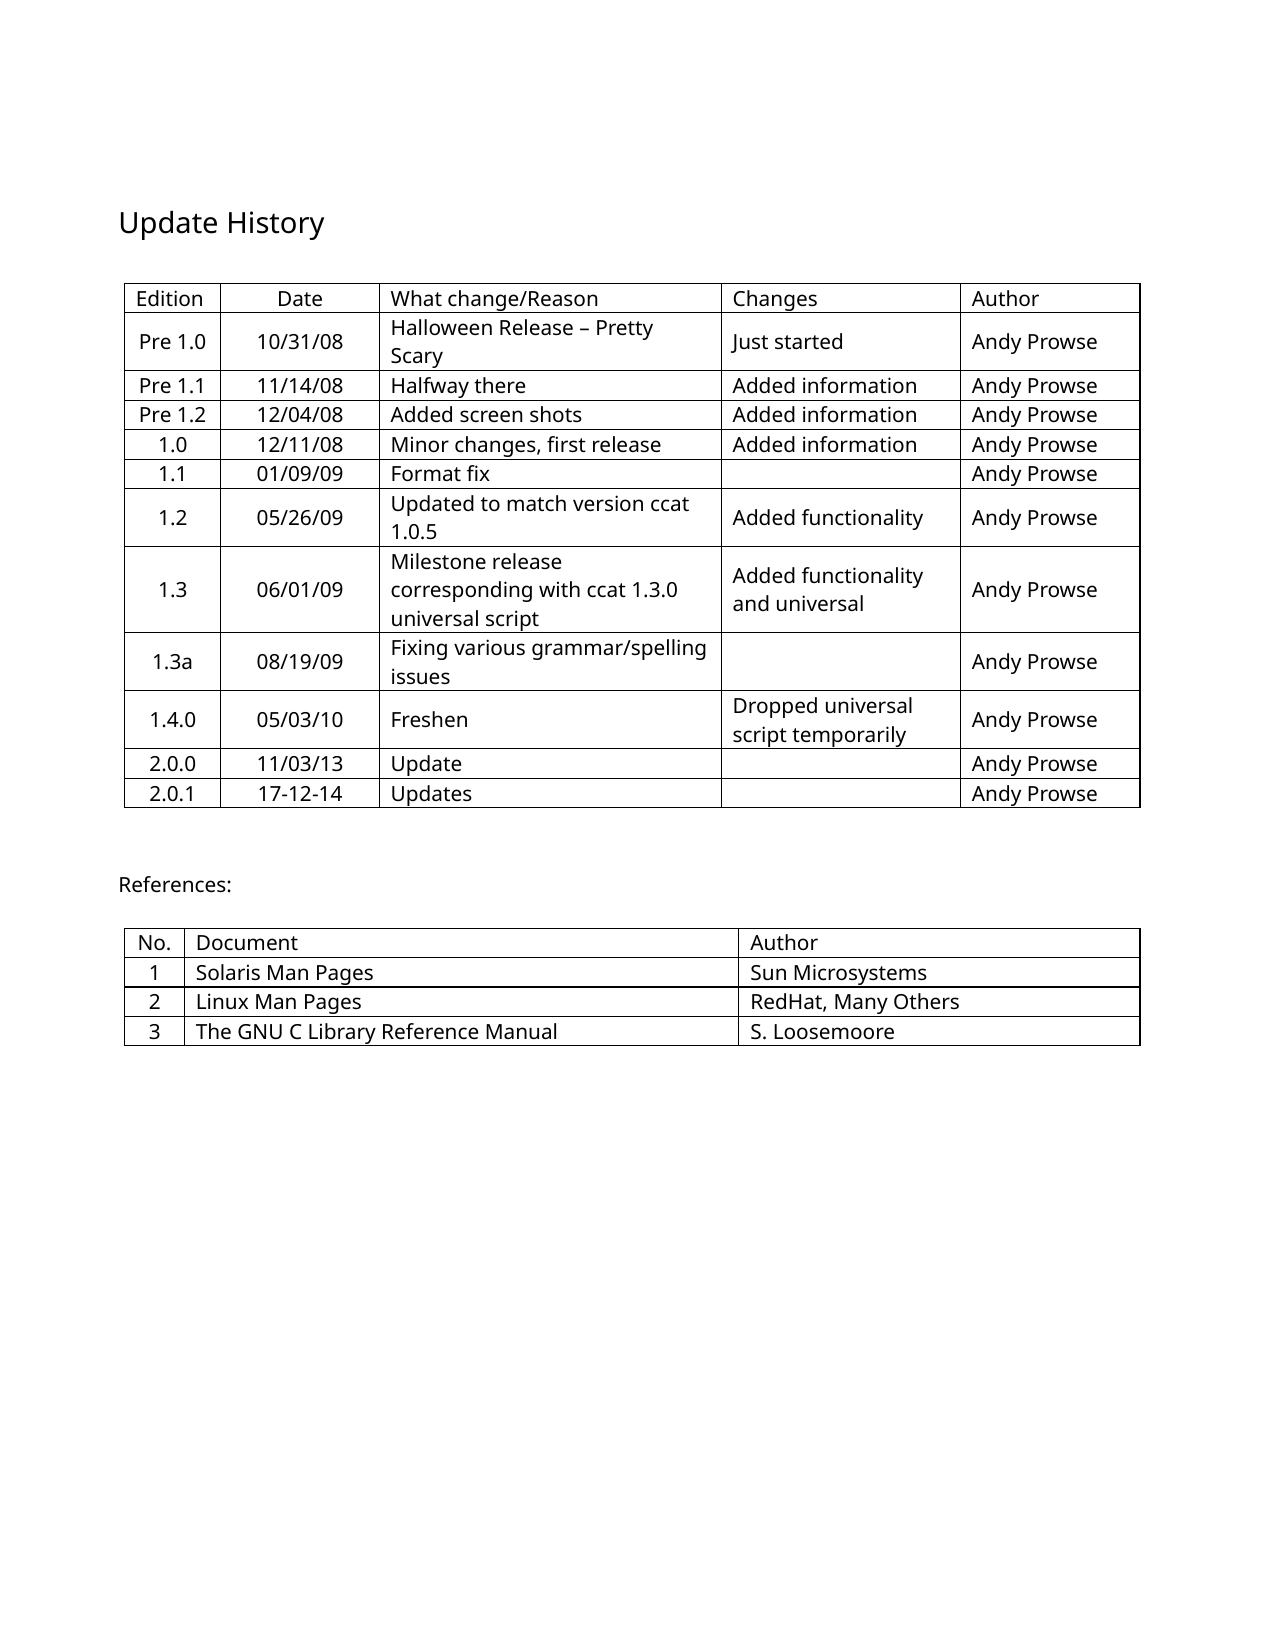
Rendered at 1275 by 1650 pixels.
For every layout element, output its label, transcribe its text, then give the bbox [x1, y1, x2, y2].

table_cell Halloween Release – Pretty Scary [380, 313, 721, 370]
table_cell 08-12-04 [221, 401, 379, 429]
table_header Author [739, 929, 1139, 957]
table_cell Added information [722, 430, 960, 458]
table_cell 1.0 [125, 430, 220, 458]
table_cell [722, 460, 960, 488]
table_cell 09-05-26 [221, 489, 379, 546]
table_cell 09-06-01 [221, 547, 379, 632]
table_cell 1 [125, 958, 184, 986]
table_cell 2.0.1 [125, 779, 220, 807]
table_cell Added functionality [722, 489, 960, 546]
table_header Changes [722, 284, 960, 312]
table_cell Fixing various grammar/spelling issues [380, 633, 721, 690]
table_header No. [125, 929, 184, 957]
table_cell Linux Man Pages [185, 988, 738, 1016]
table_cell Andy Prowse [961, 401, 1139, 429]
table_cell Andy Prowse [961, 430, 1139, 458]
table_header Edition [125, 284, 220, 312]
table_cell Format fix [380, 460, 721, 488]
table_cell Added information [722, 401, 960, 429]
table_cell 08-12-11 [221, 430, 379, 458]
table_cell Andy Prowse [961, 691, 1139, 748]
table_cell 08-10-31 [221, 313, 379, 370]
table_cell 09-08-19 [221, 633, 379, 690]
table_cell [722, 779, 960, 807]
table_cell Milestone release corresponding with ccat 1.3.0 universal script [380, 547, 721, 632]
table_cell RedHat, Many Others [739, 988, 1139, 1016]
table_cell 13-11-03 [221, 749, 379, 778]
table_cell Added functionality and universal [722, 547, 960, 632]
table_cell Added screen shots [380, 401, 721, 429]
table_cell Freshen [380, 691, 721, 748]
table_cell Halfway there [380, 371, 721, 399]
table_cell Andy Prowse [961, 547, 1139, 632]
table_cell S. Loosemoore [739, 1017, 1139, 1045]
table_cell Andy Prowse [961, 633, 1139, 690]
table_cell Pre 1.0 [125, 313, 220, 370]
table_cell 17-12-14 [221, 779, 379, 807]
table_cell 1.2 [125, 489, 220, 546]
table_cell Updated to match version ccat 1.0.5 [380, 489, 721, 546]
table_cell 1.4.0 [125, 691, 220, 748]
text References: [118, 871, 1157, 899]
table_header Author [961, 284, 1139, 312]
table_cell Andy Prowse [961, 460, 1139, 488]
table_cell 1.1 [125, 460, 220, 488]
table_cell Andy Prowse [961, 371, 1139, 399]
table_cell Sun Microsystems [739, 958, 1139, 986]
table_cell Andy Prowse [961, 313, 1139, 370]
table_cell Added information [722, 371, 960, 399]
table_cell Andy Prowse [961, 749, 1139, 778]
table_cell Pre 1.2 [125, 401, 220, 429]
table_cell 1.3 [125, 547, 220, 632]
table_cell 2 [125, 988, 184, 1016]
table_cell Updates [380, 779, 721, 807]
table_cell Andy Prowse [961, 779, 1139, 807]
table_cell [722, 633, 960, 690]
table_cell Pre 1.1 [125, 371, 220, 399]
table_cell Minor changes, first release [380, 430, 721, 458]
table_header Document [185, 929, 738, 957]
table_cell Dropped universal script temporarily [722, 691, 960, 748]
table_cell 09-01-09 [221, 460, 379, 488]
table_cell Solaris Man Pages [185, 958, 738, 986]
table_cell Andy Prowse [961, 489, 1139, 546]
table_cell Update [380, 749, 721, 778]
table_header What change/Reason [380, 284, 721, 312]
subtitle Update History [118, 202, 1157, 242]
table_header Date [221, 284, 379, 312]
table_cell 2.0.0 [125, 749, 220, 778]
table_cell 10-05-03 [221, 691, 379, 748]
table_cell [722, 749, 960, 778]
table_cell 08-11-14 [221, 371, 379, 399]
table_cell Just started [722, 313, 960, 370]
table_cell 3 [125, 1017, 184, 1045]
table_cell The GNU C Library Reference Manual [185, 1017, 738, 1045]
table_cell 1.3a [125, 633, 220, 690]
